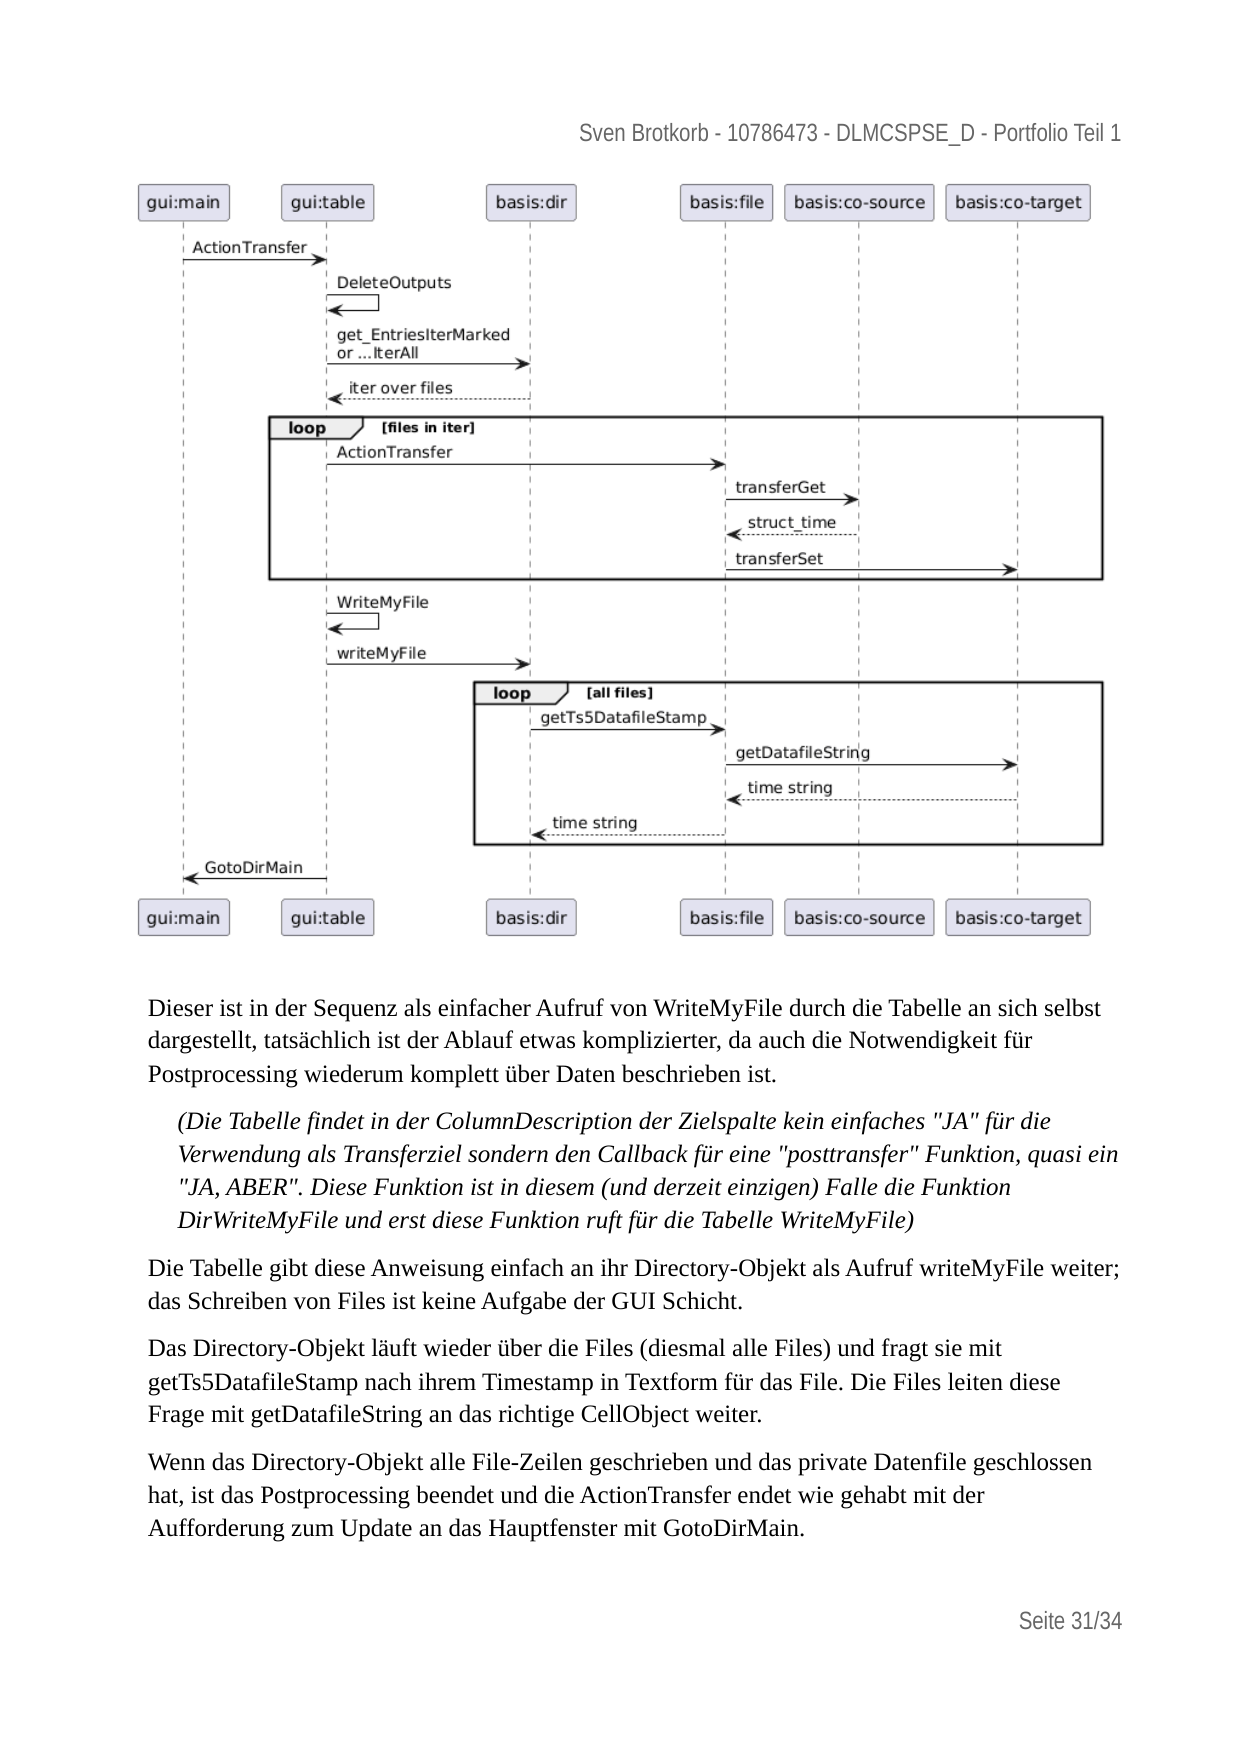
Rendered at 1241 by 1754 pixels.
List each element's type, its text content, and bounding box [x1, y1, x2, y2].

text Das Directory-Objekt läuft wieder über die Files (diesmal alle Files) und fragt sie mit getTs5DatafileStamp nach ihrem Timestamp in Textform für das File. Die Files leiten diese Frage mit getDatafileString an das richtige CellObject weiter. [148, 1333, 1122, 1428]
picture [132, 178, 1108, 941]
text Wenn das Directory-Objekt alle File-Zeilen geschrieben und das private Datenfile geschlossen hat, ist das Postprocessing beendet und die ActionTransfer endet wie gehabt mit der Aufforderung zum Update an das Hauptfenster mit GotoDirMain. [148, 1447, 1122, 1542]
text (Die Tabelle findet in der ColumnDescription der Zielspalte kein einfaches "JA" für die Verwendung als Transferziel sondern den Callback für eine "posttransfer" Funktion, quasi ein "JA, ABER". Diese Funktion ist in diesem (und derzeit einzigen) Falle die Funktion DirWriteMyFile und erst diese Funktion ruft für die Tabelle WriteMyFile) [177, 1106, 1122, 1234]
text Dieser ist in der Sequenz als einfacher Aufruf von WriteMyFile durch die Tabelle an sich selbst dargestellt, tatsächlich ist der Ablauf etwas komplizierter, da auch die Notwendigkeit für Postprocessing wiederum komplett über Daten beschrieben ist. [148, 993, 1122, 1087]
text Die Tabelle gibt diese Anweisung einfach an ihr Directory-Objekt als Aufruf writeMyFile weiter; das Schreiben von Files ist keine Aufgabe der GUI Schicht. [148, 1253, 1122, 1315]
